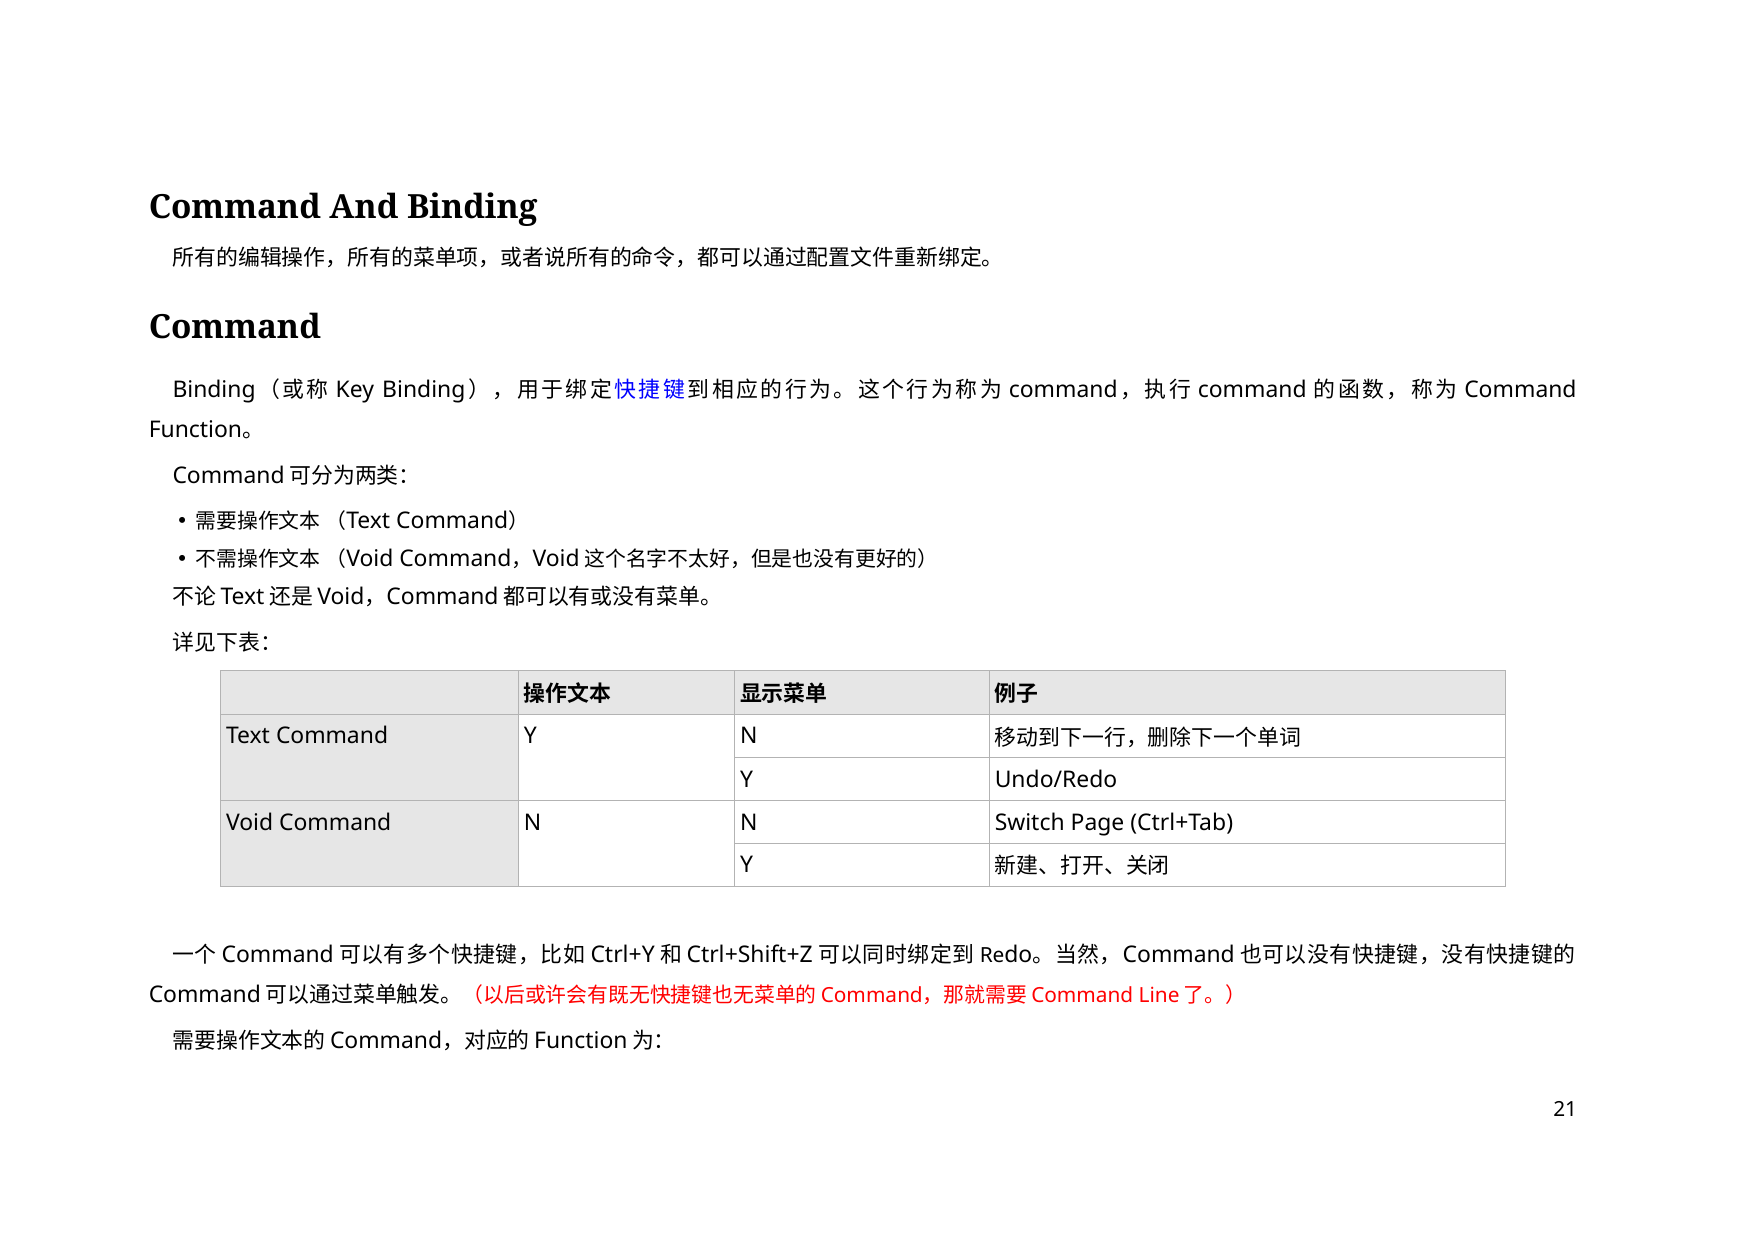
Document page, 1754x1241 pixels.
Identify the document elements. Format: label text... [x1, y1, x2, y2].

table_header 操作文本 [519, 671, 734, 714]
table_header 显示菜单 [735, 671, 989, 714]
table_cell Y [519, 715, 734, 800]
table_cell N [735, 715, 989, 757]
table_cell 移动到下一行，删除下一个单词 [990, 715, 1505, 757]
text 详见下表： [148, 625, 1577, 657]
title Command [148, 303, 1577, 348]
table_header 例子 [990, 671, 1505, 714]
text 需要操作文本的Command，对应的Function为： [148, 1023, 1577, 1055]
table_cell N [519, 801, 734, 886]
table_cell Switch Page (Ctrl+Tab) [990, 801, 1505, 842]
table_cell Y [735, 758, 989, 800]
table_header [221, 671, 518, 714]
text Binding（或称Key Binding），用于绑定快捷键到相应的行为。这个行为称为command，执行command的函数，称为Command Function。 [148, 372, 1577, 444]
list 需要操作文本 （Text Command） [178, 504, 1577, 536]
table_cell Undo/Redo [990, 758, 1505, 800]
text Command可分为两类： [148, 458, 1577, 490]
table_cell Y [735, 844, 989, 886]
text 不论Text还是Void，Command都可以有或没有菜单。 [148, 579, 1577, 611]
table_cell Text Command [221, 715, 518, 800]
text 一个Command可以有多个快捷键，比如Ctrl+Y和Ctrl+Shift+Z可以同时绑定到Redo。当然，Command也可以没有快捷键，没有快捷键的Command可以通过菜单触发。（以后或许会有既无快捷键也无菜单的Command，那就需要Command Line了。） [148, 937, 1577, 1009]
text 所有的编辑操作，所有的菜单项，或者说所有的命令，都可以通过配置文件重新绑定。 [148, 240, 1577, 271]
table_cell N [735, 801, 989, 842]
table_cell Void Command [221, 801, 518, 886]
table_cell 新建、打开、关闭 [990, 844, 1505, 886]
list 不需操作文本 （Void Command，Void这个名字不太好，但是也没有更好的） [178, 542, 1577, 573]
title Command and binding [148, 182, 1577, 228]
